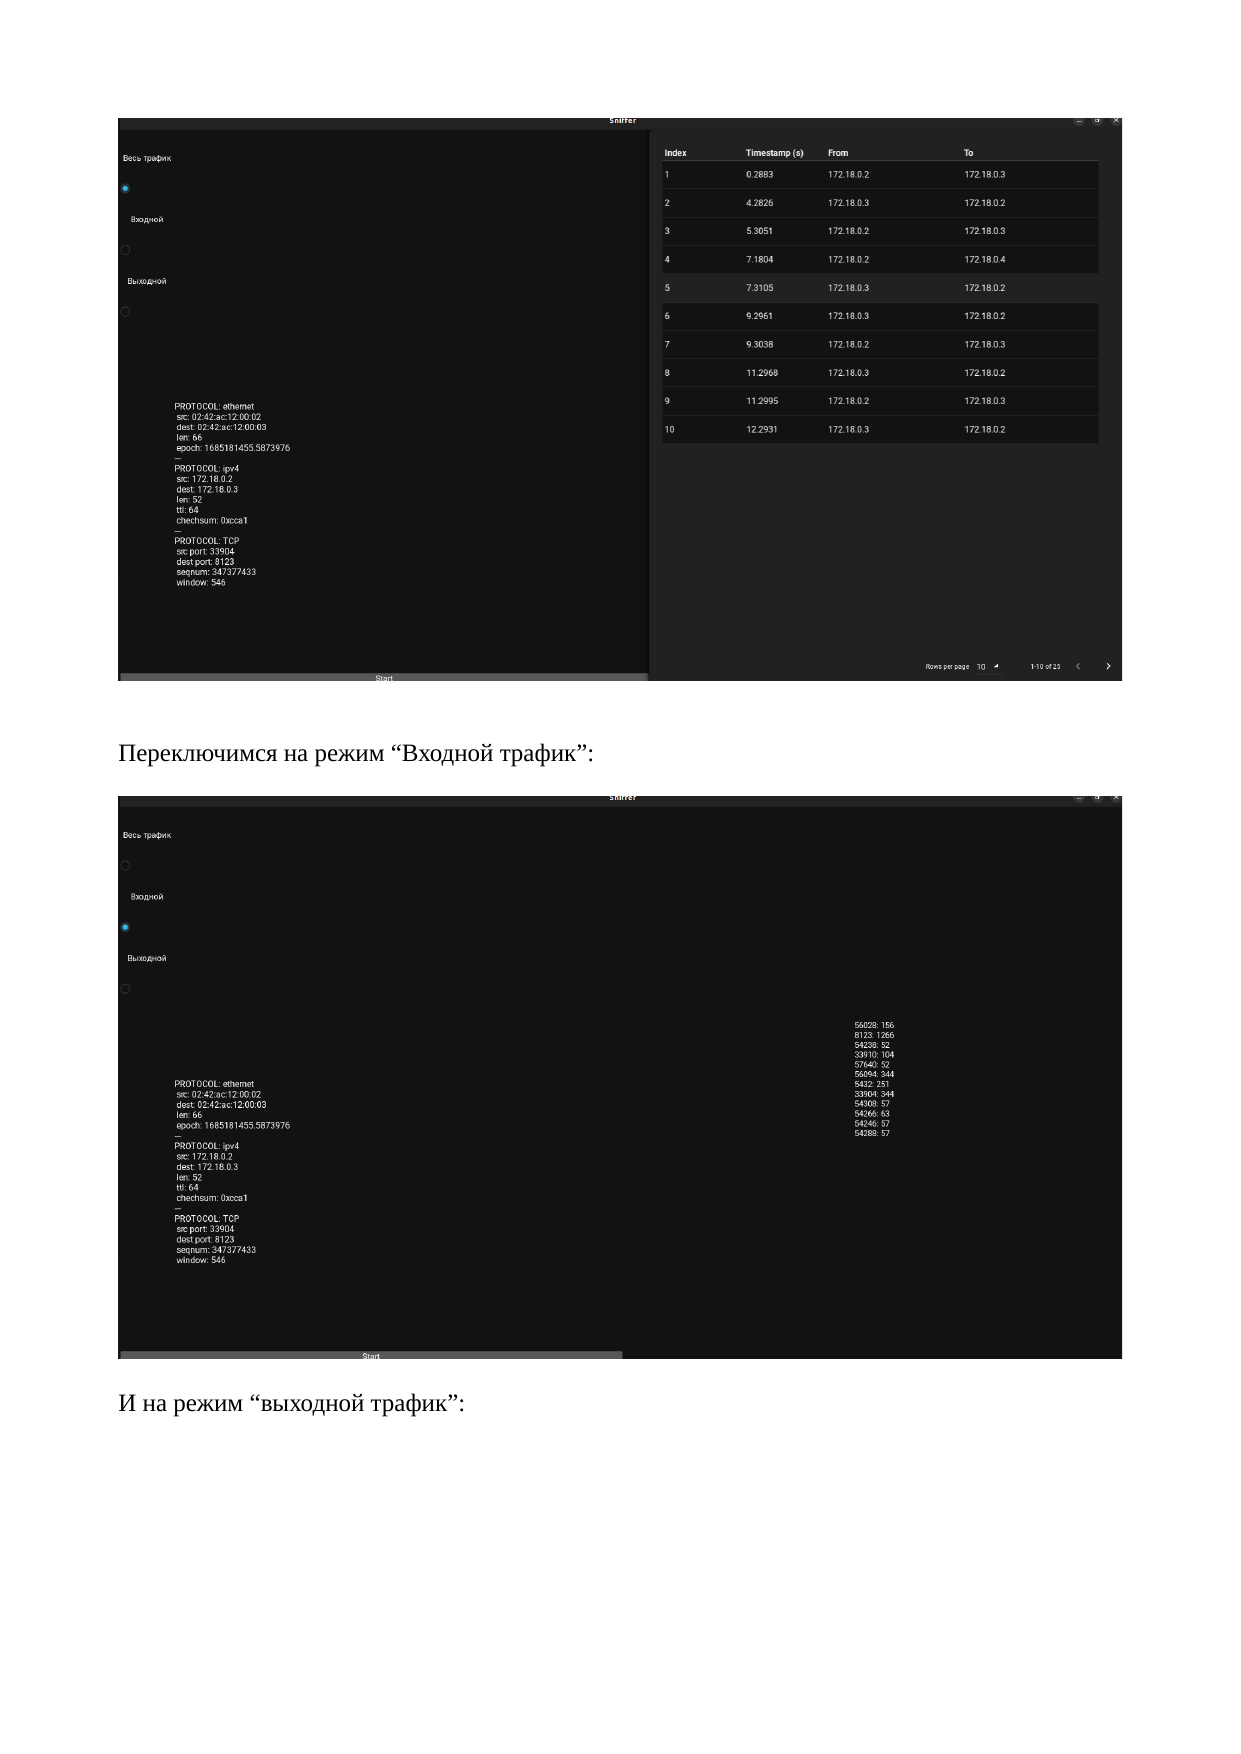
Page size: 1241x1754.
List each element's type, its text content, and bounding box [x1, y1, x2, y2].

picture [118, 118, 1123, 681]
text И на режим “выходной трафик”: [118, 1388, 1122, 1416]
picture [118, 796, 1123, 1359]
text Переключимся на режим “Входной трафик”: [118, 738, 1122, 767]
